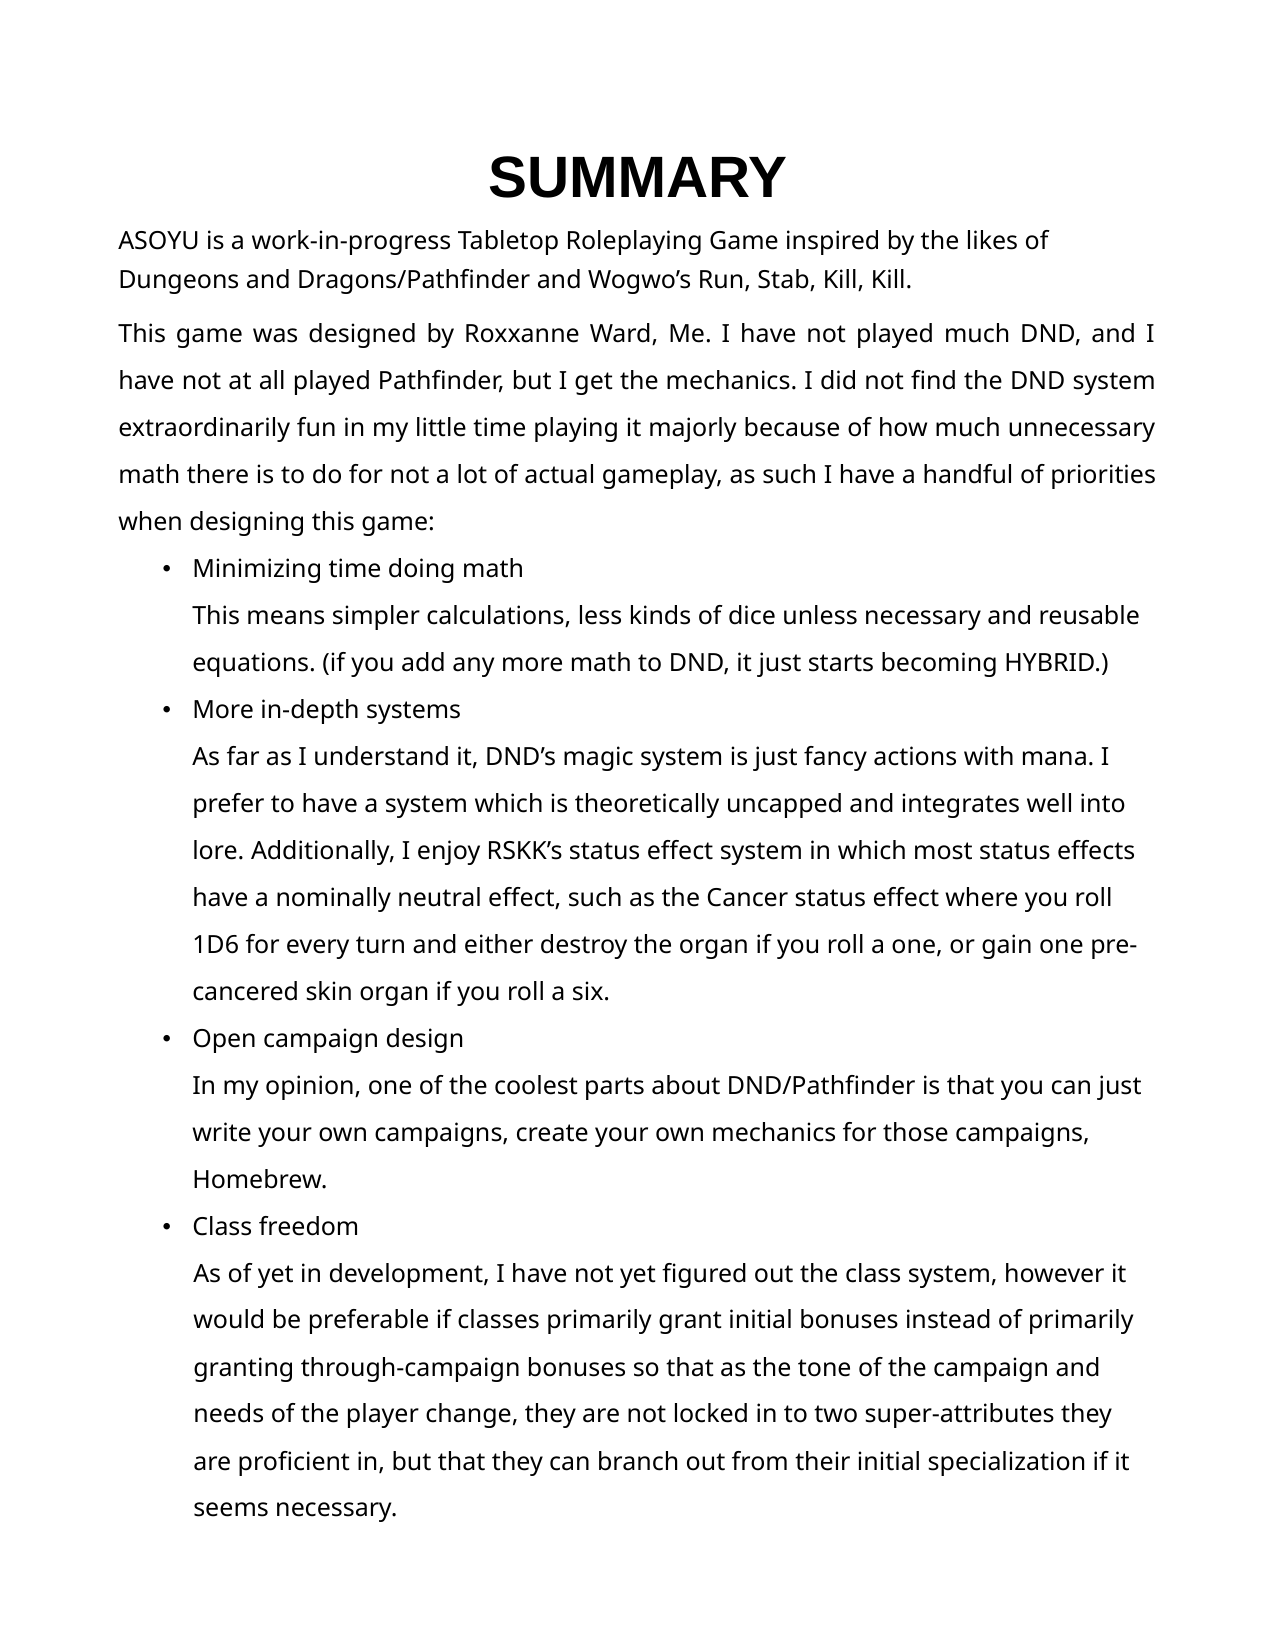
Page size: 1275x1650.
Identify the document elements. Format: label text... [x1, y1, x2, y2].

title SUMMARY [118, 143, 1157, 210]
list Class freedom [162, 1208, 1157, 1242]
list Open campaign design In my opinion, one of the coolest parts about DND/Pathfinder is that you can just write your own campaigns, create your own mechanics for those campaigns, Homebrew. [162, 1020, 1157, 1195]
text ASOYU is a work-in-progress Tabletop Roleplaying Game inspired by the likes of Dungeons and Dragons/Pathfinder and Wogwo’s Run, Stab, Kill, Kill. [118, 223, 1157, 296]
list Minimizing time doing math This means simpler calculations, less kinds of dice unless necessary and reusable equations. (if you add any more math to DND, it just starts becoming HYBRID.) [162, 551, 1157, 678]
text As of yet in development, I have not yet figured out the class system, however it would be preferable if classes primarily grant initial bonuses instead of primarily granting through-campaign bonuses so that as the tone of the campaign and needs of the player change, they are not locked in to two super-attributes they are proficient in, but that they can branch out from their initial specialization if it seems necessary. [193, 1255, 1157, 1524]
text This game was designed by Roxxanne Ward, Me. I have not played much DND, and I have not at all played Pathfinder, but I get the mechanics. I did not find the DND system extraordinarily fun in my little time playing it majorly because of how much unnecessary math there is to do for not a lot of actual gameplay, as such I have a handful of priorities when designing this game: [118, 316, 1157, 538]
list More in-depth systems As far as I understand it, DND’s magic system is just fancy actions with mana. I prefer to have a system which is theoretically uncapped and integrates well into lore. Additionally, I enjoy RSKK’s status effect system in which most status effects have a nominally neutral effect, such as the Cancer status effect where you roll 1D6 for every turn and either destroy the organ if you roll a one, or gain one pre-cancered skin organ if you roll a six. [162, 691, 1157, 1007]
